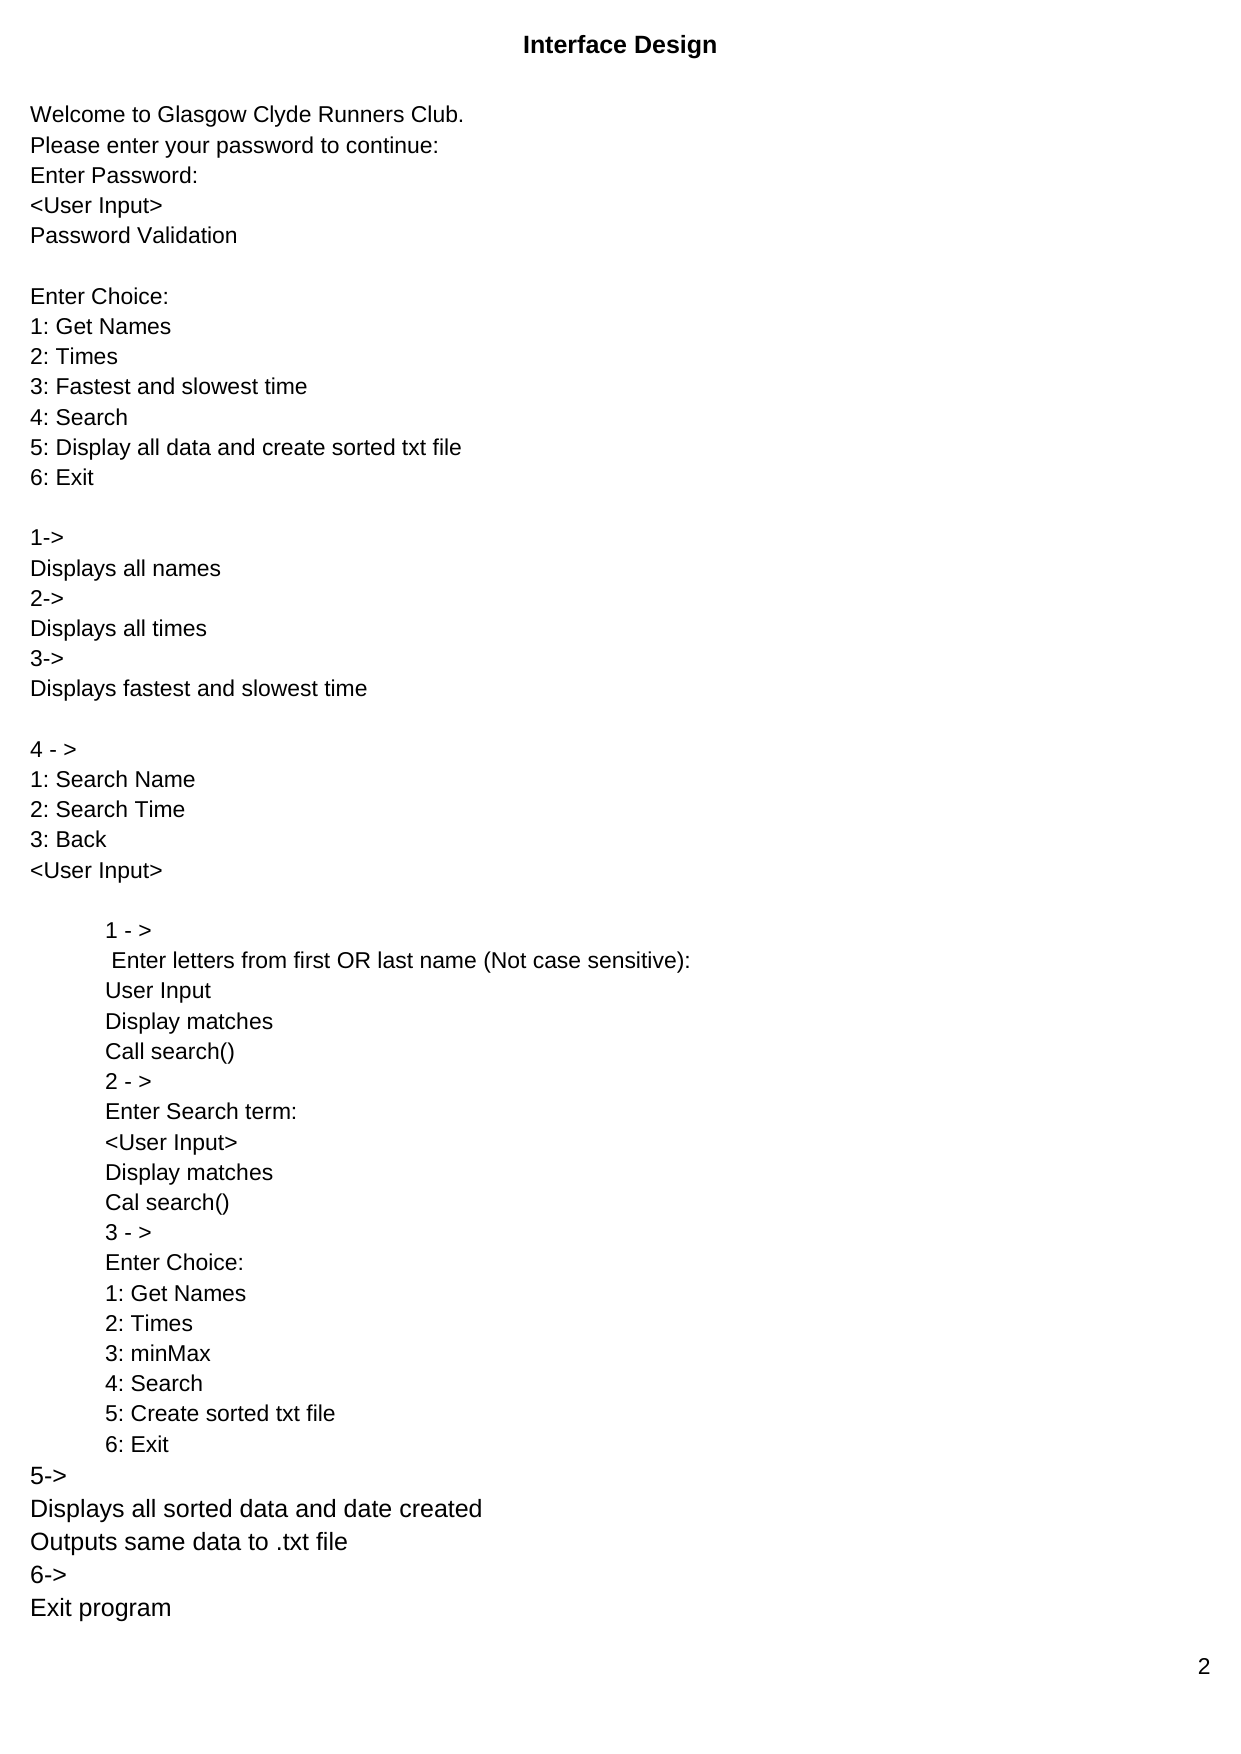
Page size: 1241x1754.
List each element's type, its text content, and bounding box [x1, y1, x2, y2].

text Enter Choice: [30, 1249, 1210, 1276]
text Welcome to Glasgow Clyde Runners Club. [30, 101, 1210, 128]
text 2: Times [30, 343, 1210, 369]
text 2-> [30, 585, 1210, 611]
text <User Input> [30, 857, 1210, 883]
text 6: Exit [30, 464, 1210, 490]
text 4: Search [30, 403, 1210, 430]
text Enter Password: [30, 162, 1210, 188]
text Displays fastest and slowest time [30, 675, 1210, 702]
text <User Input> [30, 1128, 1210, 1155]
text Displays all names [30, 554, 1210, 581]
text 4: Search [30, 1370, 1210, 1397]
text 5: Display all data and create sorted txt file [30, 434, 1210, 460]
text 2: Search Time [30, 796, 1210, 823]
text Enter Search term: [30, 1098, 1210, 1125]
text 1-> [30, 524, 1210, 551]
text Password Validation [30, 222, 1210, 249]
text Call search() [30, 1038, 1210, 1064]
text 6-> [30, 1560, 1210, 1589]
text Please enter your password to continue: [30, 132, 1210, 158]
text Display matches [30, 1159, 1210, 1185]
text 3: Fastest and slowest time [30, 373, 1210, 400]
text 3-> [30, 645, 1210, 672]
subtitle Interface Design [30, 30, 1210, 59]
text Outputs same data to .txt file [30, 1527, 1210, 1556]
text Display matches [30, 1008, 1210, 1034]
text 1 - > [30, 917, 1210, 943]
text <User Input> [30, 192, 1210, 218]
text 2: Times [30, 1310, 1210, 1336]
text User Input [30, 977, 1210, 1004]
text Displays all times [30, 615, 1210, 641]
text Cal search() [30, 1189, 1210, 1215]
text 5: Create sorted txt file [30, 1400, 1210, 1427]
text 1: Get Names [30, 313, 1210, 339]
text 3: Back [30, 826, 1210, 853]
text 2 - > [30, 1068, 1210, 1094]
text 6: Exit [30, 1431, 1210, 1457]
text Enter Choice: [30, 283, 1210, 309]
text 4 - > [30, 736, 1210, 762]
text 1: Get Names [30, 1279, 1210, 1306]
text 1: Search Name [30, 766, 1210, 792]
text 3: minMax [30, 1340, 1210, 1366]
text 3 - > [30, 1219, 1210, 1246]
text Exit program [30, 1593, 1210, 1622]
text Enter letters from first OR last name (Not case sensitive): [30, 947, 1210, 974]
text 5-> [30, 1461, 1210, 1489]
text Displays all sorted data and date created [30, 1494, 1210, 1523]
